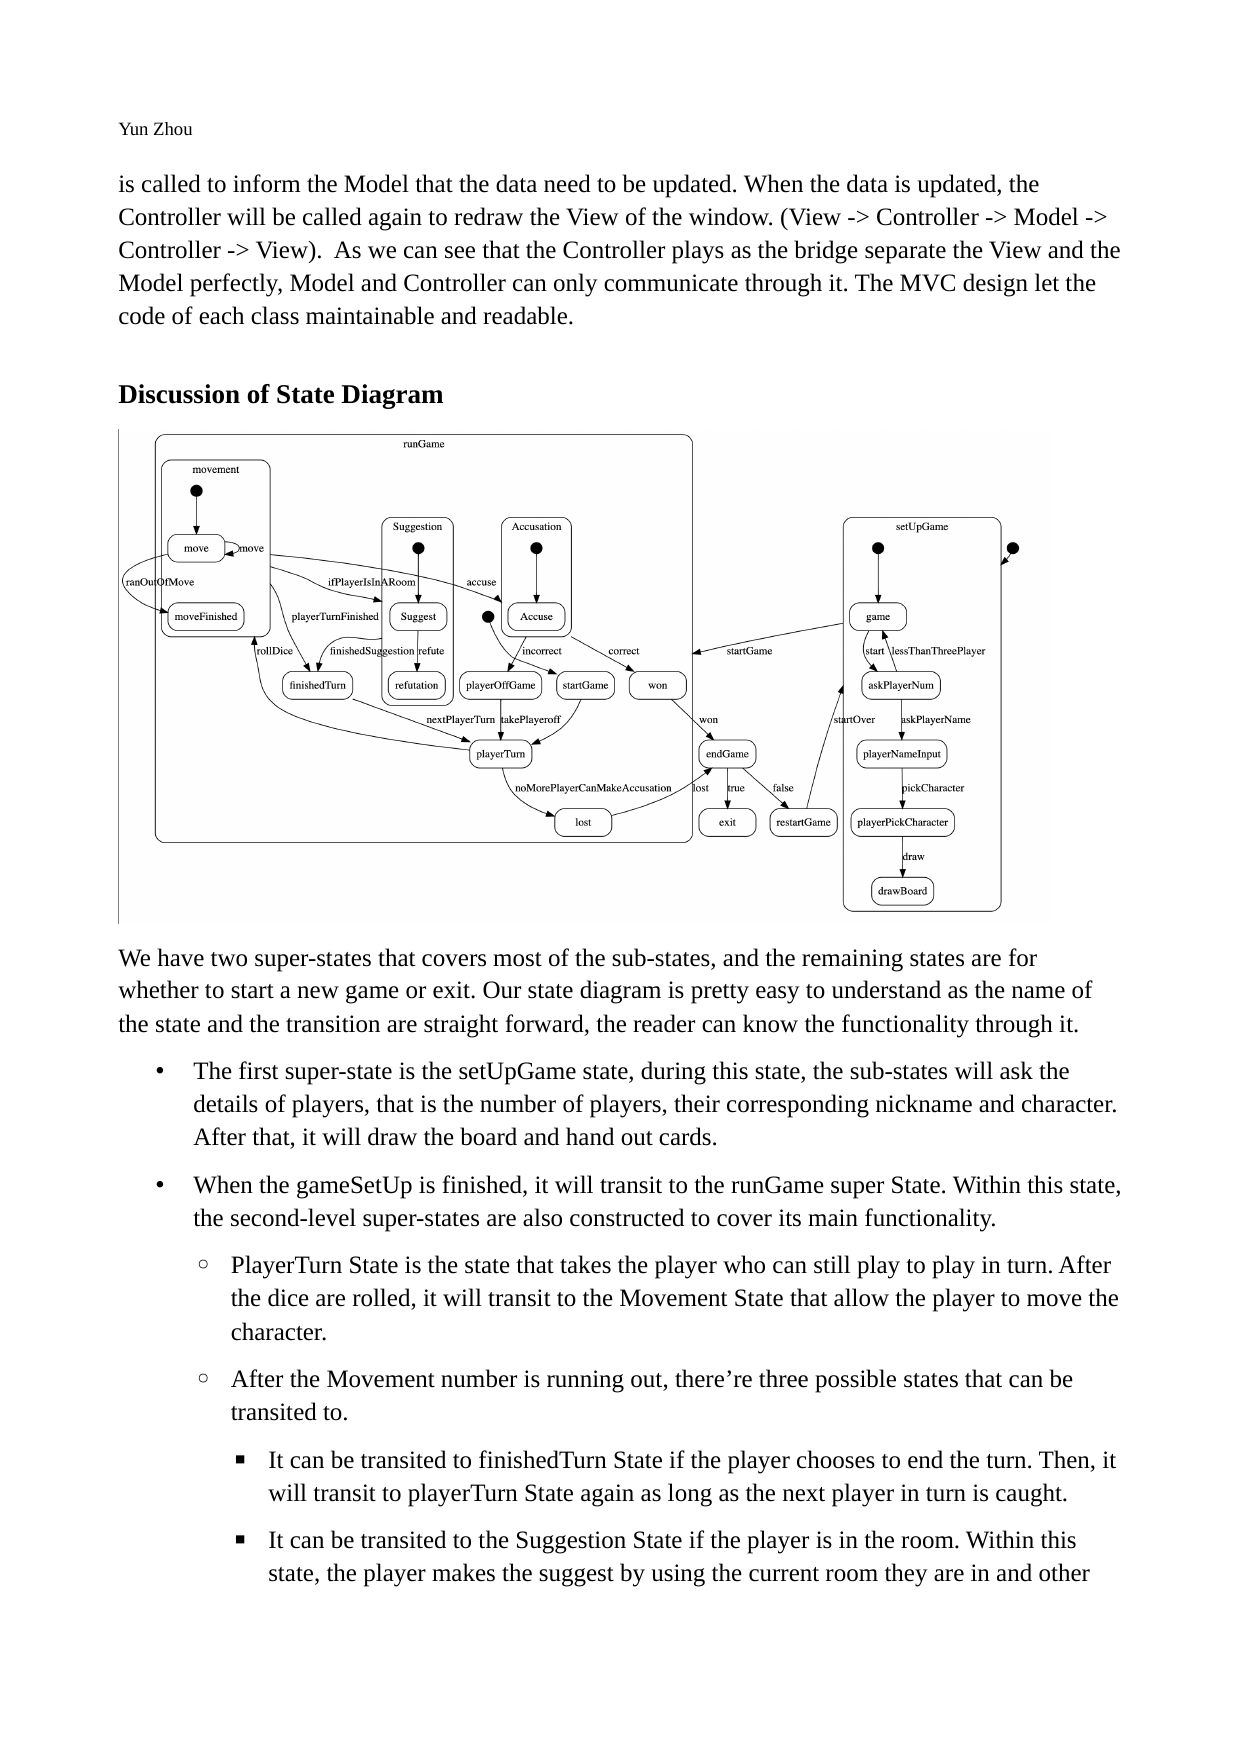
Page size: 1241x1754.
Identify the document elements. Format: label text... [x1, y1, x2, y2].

list It can be transited to finishedTurn State if the player chooses to end the turn. Then, it will transit to playerTurn State again as long as the next player in turn is caught. [231, 1445, 1122, 1507]
subtitle Discussion of State Diagram [118, 378, 1122, 409]
picture [118, 429, 1050, 924]
list It can be transited to the Suggestion State if the player is in the room. Within this state, the player makes the suggest by using the current room they are in and other [231, 1525, 1122, 1587]
text is called to inform the Model that the data need to be updated. When the data is updated, the Controller will be called again to redraw the View of the window. (View -> Controller -> Model -> Controller -> View). As we can see that the Controller plays as the bridge separate the View and the Model perfectly, Model and Controller can only communicate through it. The MVC design let the code of each class maintainable and readable. [118, 169, 1122, 330]
list PlayerTurn State is the state that takes the player who can still play to play in turn. After the dice are rolled, it will transit to the Movement State that allow the player to move the character. [193, 1251, 1122, 1345]
list When the gameSetUp is finished, it will transit to the runGame super State. Within this state, the second-level super-states are also constructed to cover its main functionality. [156, 1170, 1122, 1232]
list The first super-state is the setUpGame state, during this state, the sub-states will ask the details of players, that is the number of players, their corresponding nickname and character. After that, it will draw the board and hand out cards. [156, 1056, 1122, 1151]
text We have two super-states that covers most of the sub-states, and the remaining states are for whether to start a new game or exit. Our state diagram is pretty easy to understand as the name of the state and the transition are straight forward, the reader can know the functionality through it. [118, 943, 1122, 1037]
list After the Movement number is running out, there’re three possible states that can be transited to. [193, 1364, 1122, 1426]
